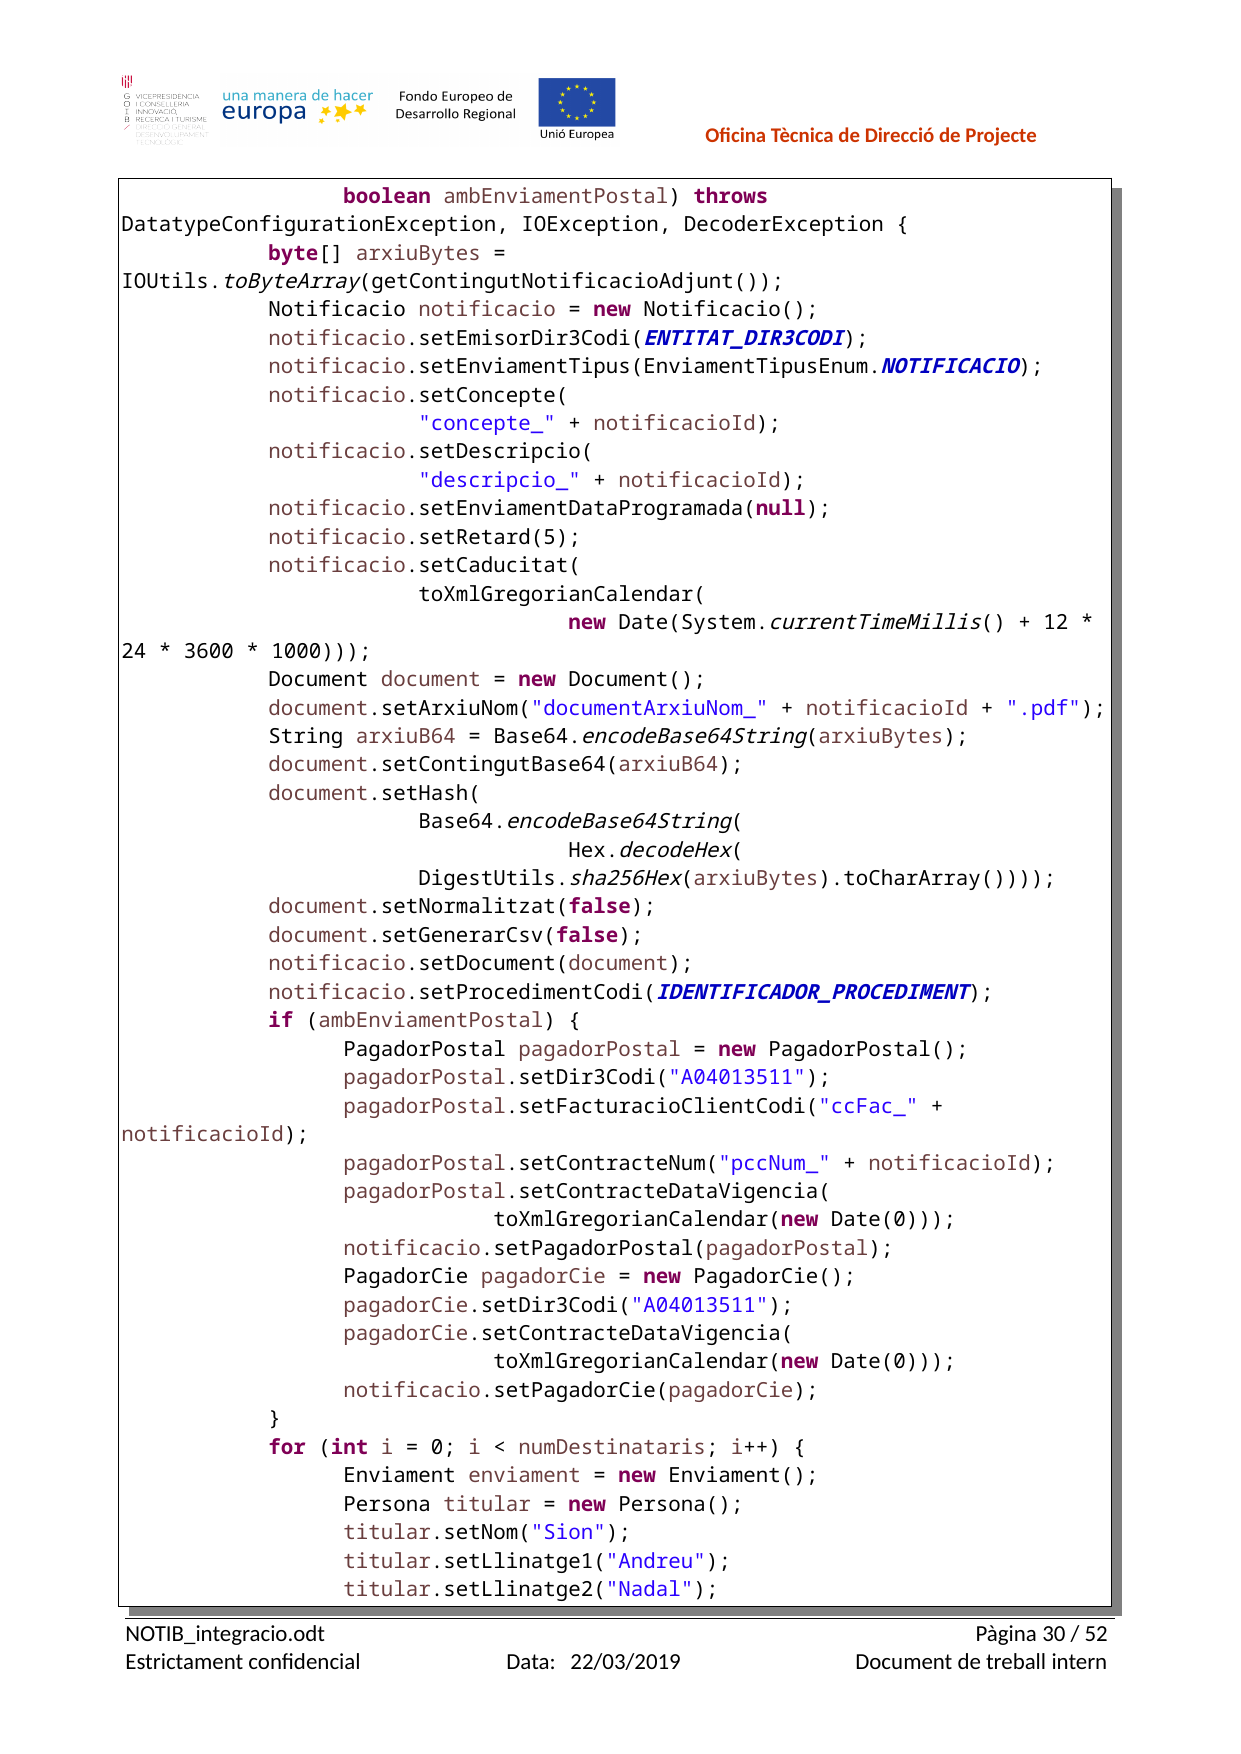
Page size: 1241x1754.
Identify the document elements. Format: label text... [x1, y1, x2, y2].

text notificacio.setConcepte( [119, 377, 1111, 405]
picture [118, 73, 213, 147]
text PagadorPostal pagadorPostal = new PagadorPostal(); [119, 1031, 1111, 1059]
text pagadorPostal.setDir3Codi("A04013511"); [119, 1059, 1111, 1088]
text DigestUtils.sha256Hex(arxiuBytes).toCharArray()))); [119, 860, 1111, 889]
text notificacio.setProcedimentCodi(IDENTIFICADOR_PROCEDIMENT); [119, 974, 1111, 1002]
text notificacio.setEmisorDir3Codi(ENTITAT_DIR3CODI); [119, 320, 1111, 348]
text pagadorCie.setContracteDataVigencia( [119, 1315, 1111, 1344]
text pagadorPostal.setFacturacioClientCodi("ccFac_" + notificacioId); [119, 1088, 1111, 1144]
text document.setNormalitzat(false); [119, 889, 1111, 917]
text } [119, 1401, 1111, 1429]
text document.setContingutBase64(arxiuB64); [119, 746, 1111, 775]
text notificacio.setPagadorPostal(pagadorPostal); [119, 1230, 1111, 1258]
text byte[] arxiuBytes = IOUtils.toByteArray(getContingutNotificacioAdjunt()); [119, 234, 1111, 291]
picture [219, 73, 621, 147]
text for (int i = 0; i < numDestinataris; i++) { [119, 1429, 1111, 1457]
text Document document = new Document(); [119, 661, 1111, 689]
text titular.setLlinatge1("Andreu"); [119, 1543, 1111, 1571]
text pagadorPostal.setContracteNum("pccNum_" + notificacioId); [119, 1144, 1111, 1173]
text Hex.decodeHex( [119, 832, 1111, 860]
text pagadorPostal.setContracteDataVigencia( [119, 1173, 1111, 1201]
text notificacio.setRetard(5); [119, 519, 1111, 547]
text document.setHash( [119, 775, 1111, 803]
text toXmlGregorianCalendar(new Date(0))); [119, 1344, 1111, 1372]
text toXmlGregorianCalendar(new Date(0))); [119, 1201, 1111, 1230]
text notificacio.setDocument(document); [119, 946, 1111, 974]
text titular.setLlinatge2("Nadal"); [119, 1571, 1111, 1606]
text if (ambEnviamentPostal) { [119, 1002, 1111, 1031]
text document.setGenerarCsv(false); [119, 917, 1111, 946]
text Base64.encodeBase64String( [119, 803, 1111, 832]
text notificacio.setEnviamentDataProgramada(null); [119, 491, 1111, 519]
text Enviament enviament = new Enviament(); [119, 1457, 1111, 1486]
text pagadorCie.setDir3Codi("A04013511"); [119, 1287, 1111, 1315]
text String arxiuB64 = Base64.encodeBase64String(arxiuBytes); [119, 718, 1111, 746]
text "concepte_" + notificacioId); [119, 405, 1111, 434]
text notificacio.setDescripcio( [119, 434, 1111, 462]
text notificacio.setEnviamentTipus(EnviamentTipusEnum.NOTIFICACIO); [119, 348, 1111, 377]
text document.setArxiuNom("documentArxiuNom_" + notificacioId + ".pdf"); [119, 689, 1111, 718]
text new Date(System.currentTimeMillis() + 12 * 24 * 3600 * 1000))); [119, 604, 1111, 661]
text notificacio.setCaducitat( [119, 547, 1111, 576]
text notificacio.setPagadorCie(pagadorCie); [119, 1372, 1111, 1401]
text Persona titular = new Persona(); [119, 1486, 1111, 1514]
text PagadorCie pagadorCie = new PagadorCie(); [119, 1258, 1111, 1287]
text titular.setNom("Sion"); [119, 1514, 1111, 1543]
text boolean ambEnviamentPostal) throws DatatypeConfigurationException, IOException, DecoderException { [119, 179, 1111, 234]
text toXmlGregorianCalendar( [119, 576, 1111, 604]
text Notificacio notificacio = new Notificacio(); [119, 291, 1111, 320]
text "descripcio_" + notificacioId); [119, 462, 1111, 491]
